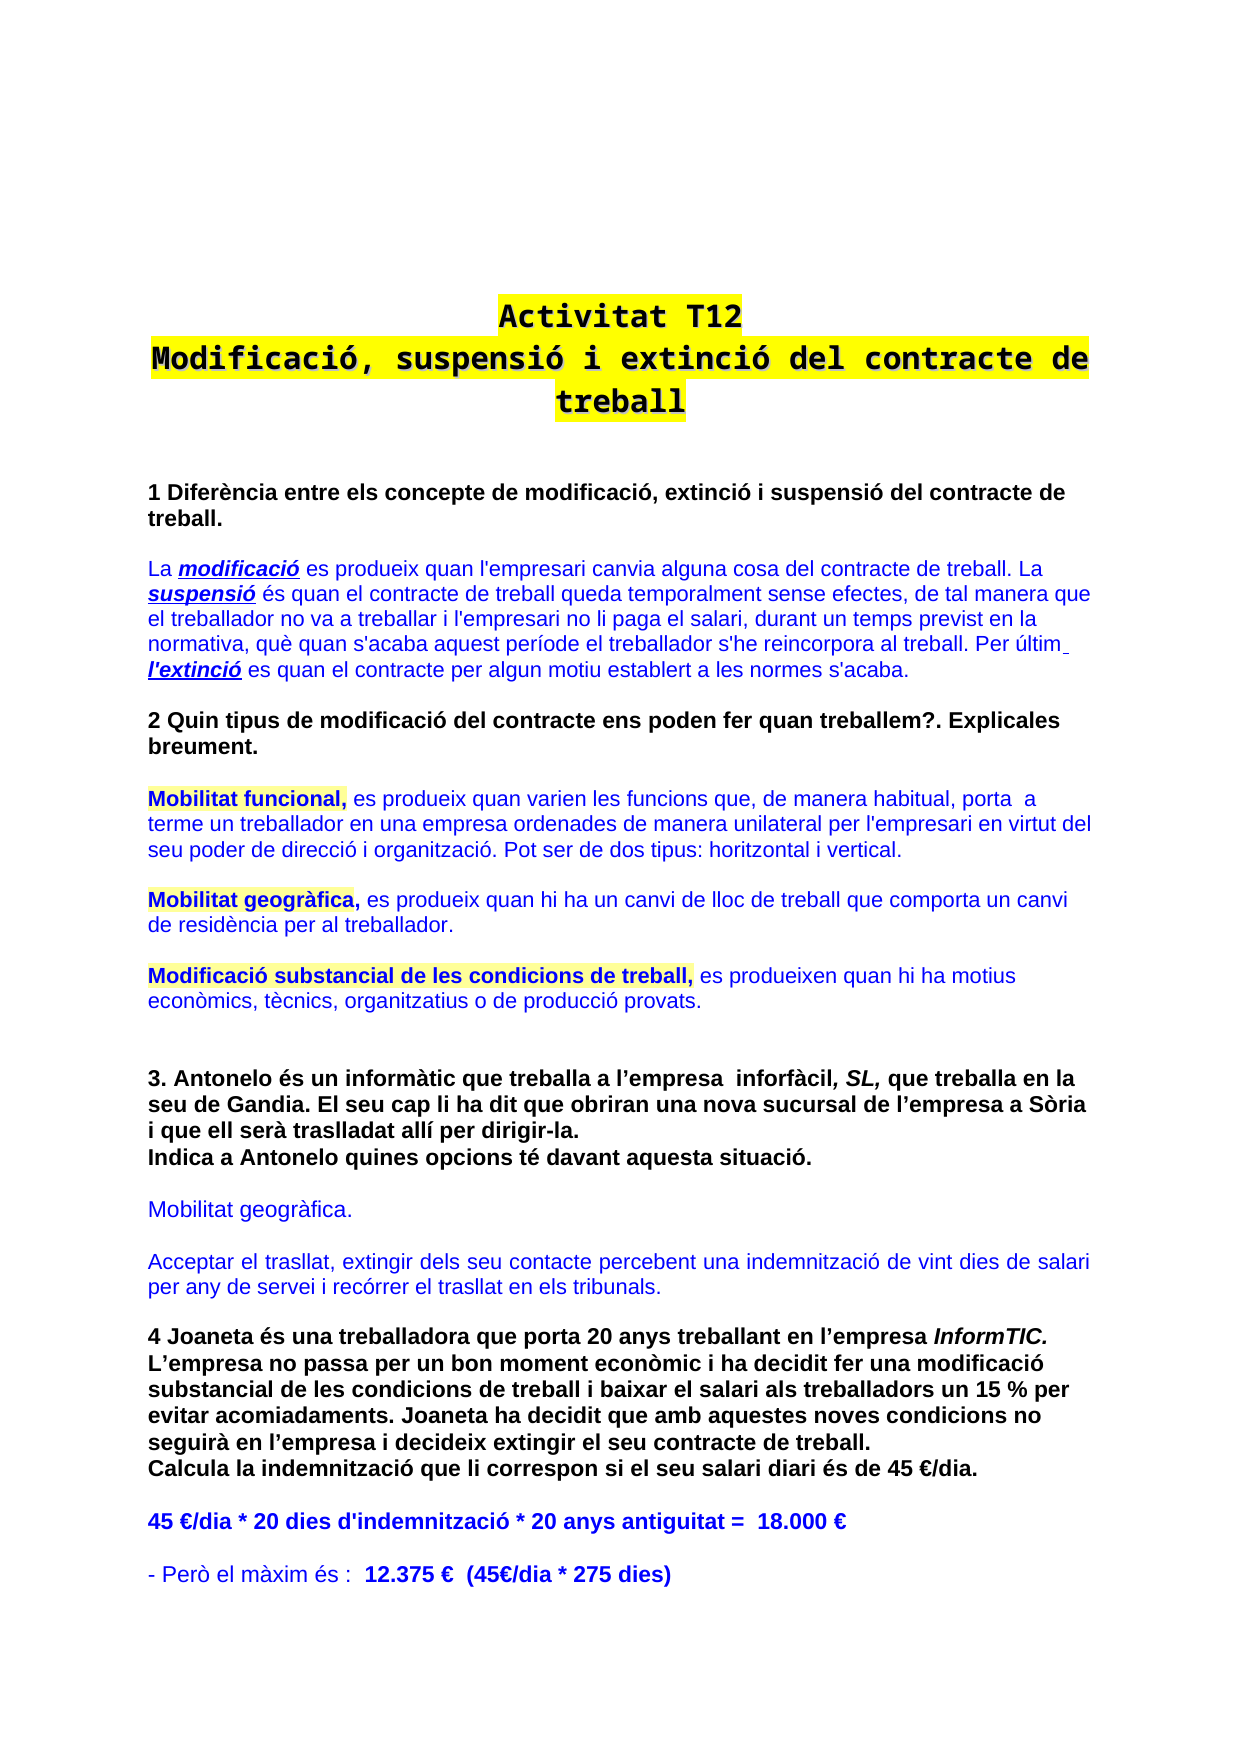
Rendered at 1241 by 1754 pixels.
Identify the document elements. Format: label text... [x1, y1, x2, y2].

text 3. Antonelo és un informàtic que treballa a l’empresa inforfàcil, SL, que treballa en la seu de Gandia. El seu cap li ha dit que obriran una nova sucursal de l’empresa a Sòria i que ell serà traslladat allí per dirigir-la. [148, 1064, 1092, 1143]
text 1 Diferència entre els concepte de modificació, extinció i suspensió del contracte de treball. [148, 479, 1092, 532]
text 45 €/dia * 20 dies d'indemnització * 20 anys antiguitat = 18.000 € [148, 1508, 1092, 1534]
text Mobilitat geogràfica, es produeix quan hi ha un canvi de lloc de treball que comporta un canvi de residència per al treballador. [148, 887, 1092, 937]
text Indica a Antonelo quines opcions té davant aquesta situació. [148, 1143, 1092, 1170]
text Acceptar el trasllat, extingir dels seu contacte percebent una indemnització de vint dies de salari per any de servei i recórrer el trasllat en els tribunals. [148, 1249, 1092, 1299]
text Mobilitat funcional, es produeix quan varien les funcions que, de manera habitual, porta a terme un treballador en una empresa ordenades de manera unilateral per l'empresari en virtut del seu poder de direcció i organització. Pot ser de dos tipus: horitzontal i vertical. [148, 786, 1092, 862]
text Activitat T12 [148, 294, 1092, 336]
text Calcula la indemnització que li correspon si el seu salari diari és de 45 €/dia. [148, 1455, 1092, 1481]
text L’empresa no passa per un bon moment econòmic i ha decidit fer una modificació substancial de les condicions de treball i baixar el salari als treballadors un 15 % per evitar acomiadaments. Joaneta ha decidit que amb aquestes noves condicions no seguirà en l’empresa i decideix extingir el seu contracte de treball. [148, 1350, 1092, 1455]
text - Però el màxim és : 12.375 € (45€/dia * 275 dies) [148, 1561, 1092, 1587]
text Modificació, suspensió i extinció del contracte de treball [148, 336, 1092, 422]
text 4 Joaneta és una treballadora que porta 20 anys treballant en l’empresa InformTIC. [148, 1323, 1092, 1350]
text La modificació es produeix quan l'empresari canvia alguna cosa del contracte de treball. La suspensió és quan el contracte de treball queda temporalment sense efectes, de tal manera que el treballador no va a treballar i l'empresari no li paga el salari, durant un temps previst en la normativa, què quan s'acaba aquest període el treballador s'he reincorpora al treball. Per últim l'extinció es quan el contracte per algun motiu establert a les normes s'acaba. [148, 556, 1092, 682]
text 2 Quin tipus de modificació del contracte ens poden fer quan treballem?. Explicales breument. [148, 707, 1092, 760]
text Modificació substancial de les condicions de treball, es produeixen quan hi ha motius econòmics, tècnics, organitzatius o de producció provats. [148, 962, 1092, 1013]
text Mobilitat geogràfica. [148, 1196, 1092, 1223]
